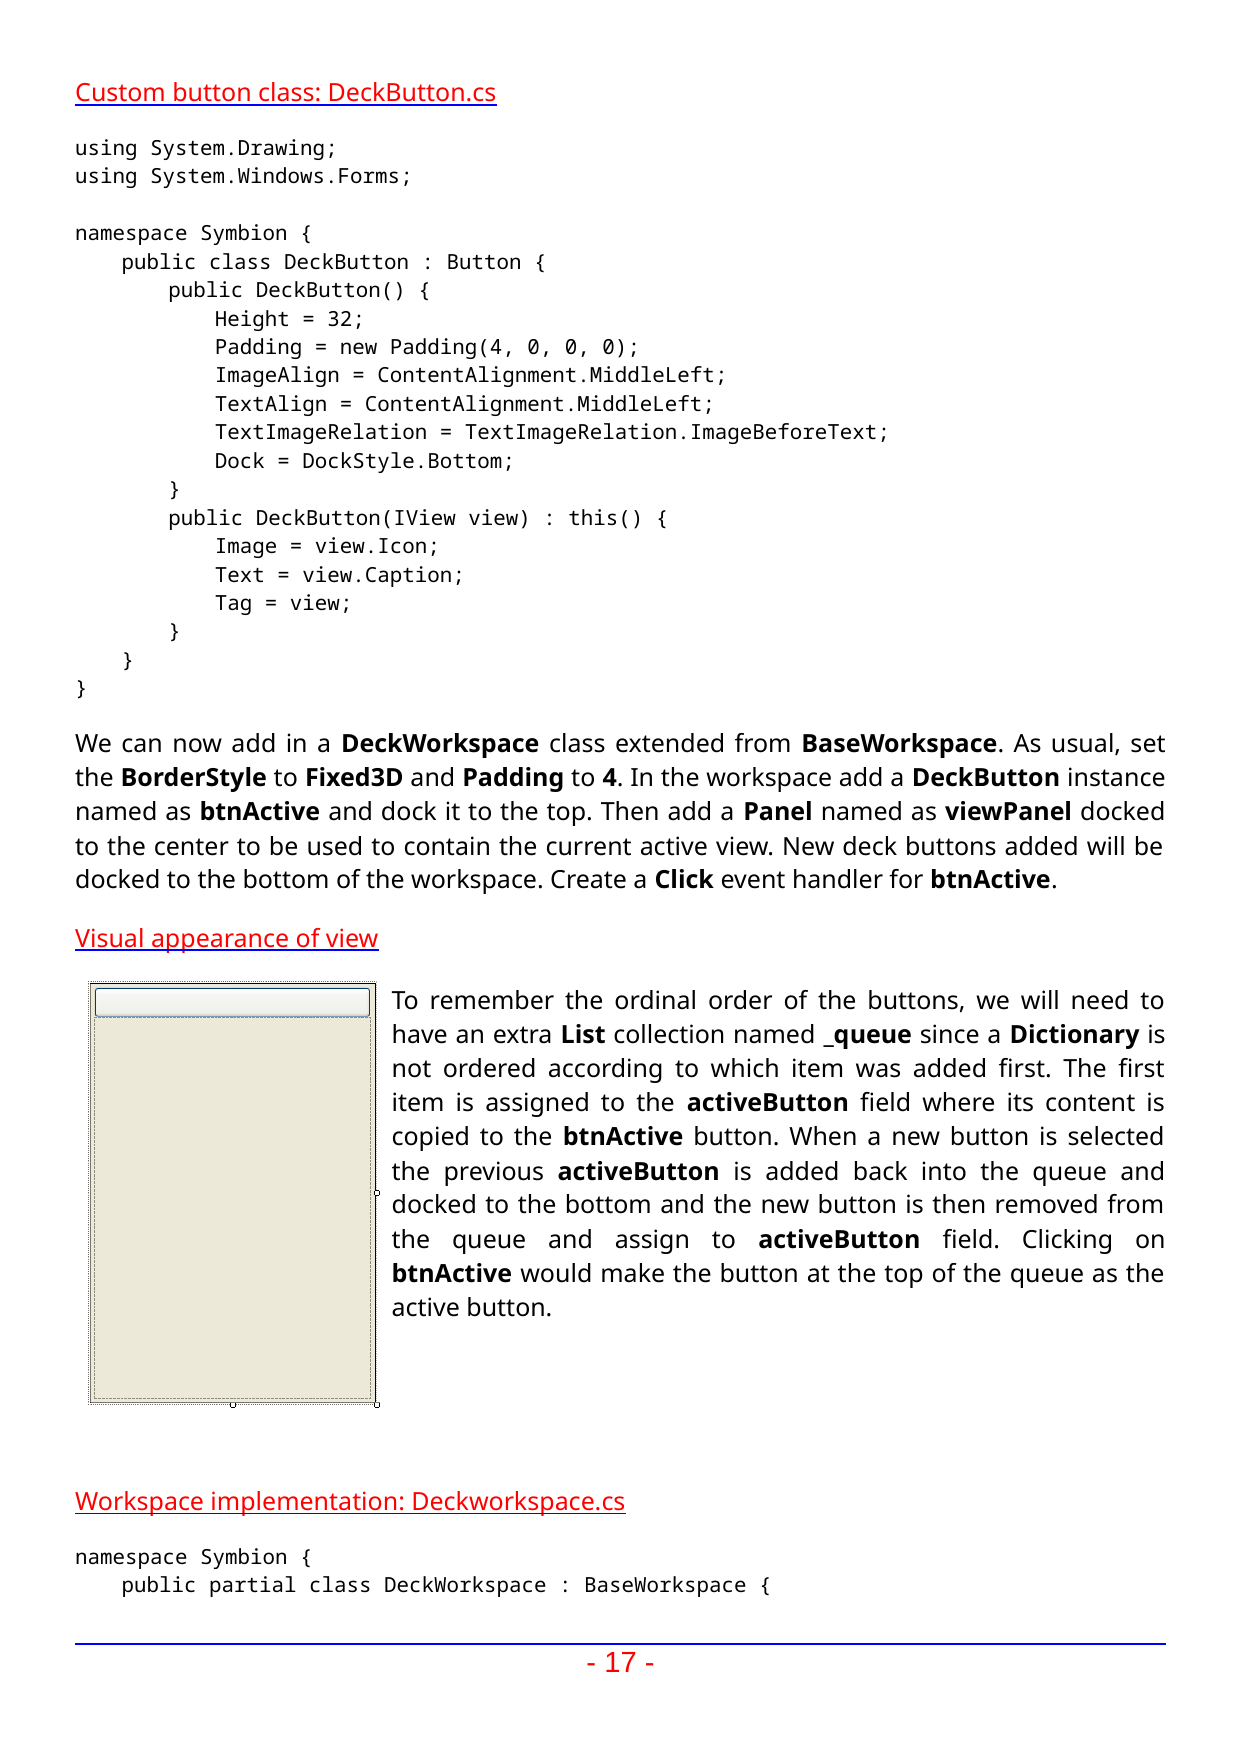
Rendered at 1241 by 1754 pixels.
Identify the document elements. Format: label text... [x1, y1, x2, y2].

text ImageAlign = ContentAlignment.MiddleLeft; [75, 361, 1166, 389]
text Workspace implementation: Deckworkspace.cs [75, 1484, 1166, 1518]
text Text = view.Caption; [75, 560, 1166, 588]
text TextImageRelation = TextImageRelation.ImageBeforeText; [75, 417, 1166, 446]
text Height = 32; [75, 304, 1166, 332]
text } [75, 617, 1166, 645]
text namespace Symbion { [75, 218, 1166, 247]
text using System.Drawing; [75, 133, 1166, 162]
text Dock = DockStyle.Bottom; [75, 446, 1166, 474]
picture [75, 968, 392, 1419]
text namespace Symbion { [75, 1542, 1166, 1570]
text Visual appearance of view [75, 920, 1166, 954]
text TextAlign = ContentAlignment.MiddleLeft; [75, 389, 1166, 417]
text Padding = new Padding(4, 0, 0, 0); [75, 332, 1166, 361]
text public DeckButton(IView view) : this() { [75, 503, 1166, 531]
text public DeckButton() { [75, 275, 1166, 304]
text } [75, 474, 1166, 503]
text } [75, 673, 1166, 702]
text We can now add in a DeckWorkspace class extended from BaseWorkspace. As usual, set the BorderStyle to Fixed3D and Padding to 4. In the workspace add a DeckButton instance named as btnActive and dock it to the top. Then add a Panel named as viewPanel docked to the center to be used to contain the current active view. New deck buttons added will be docked to the bottom of the workspace. Create a Click event handler for btnActive. [75, 726, 1166, 896]
text Image = view.Icon; [75, 531, 1166, 560]
text public partial class DeckWorkspace : BaseWorkspace { [75, 1570, 1166, 1599]
text To remember the ordinal order of the buttons, we will need to have an extra List collection named _queue since a Dictionary is not ordered according to which item was added first. The first item is assigned to the activeButton field where its content is copied to the btnActive button. When a new button is selected the previous activeButton is added back into the queue and docked to the bottom and the new button is then removed from the queue and assign to activeButton field. Clicking on btnActive would make the button at the top of the queue as the active button. [392, 983, 1166, 1323]
text public class DeckButton : Button { [75, 247, 1166, 275]
text Tag = view; [75, 588, 1166, 617]
text Custom button class: DeckButton.cs [75, 75, 1166, 109]
text using System.Windows.Forms; [75, 162, 1166, 190]
text } [75, 645, 1166, 673]
